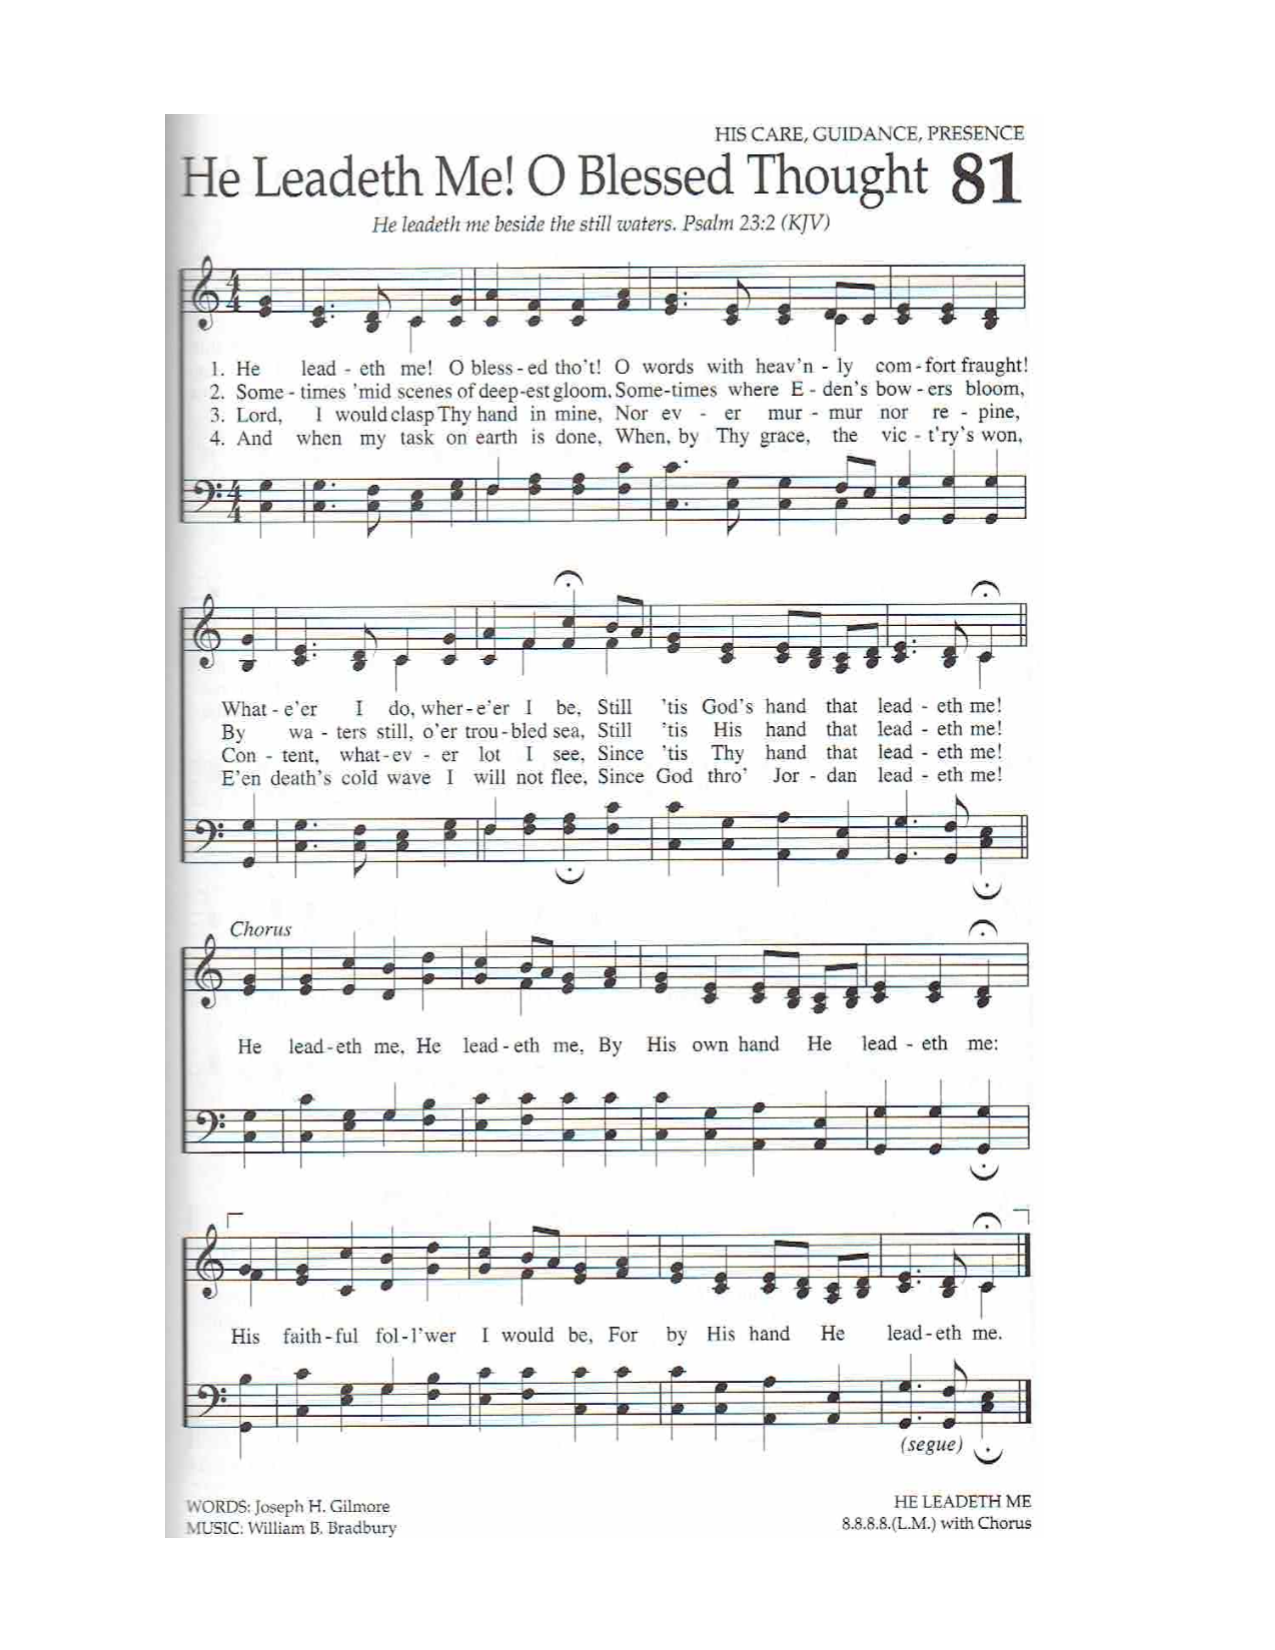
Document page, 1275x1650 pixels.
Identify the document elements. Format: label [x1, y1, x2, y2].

picture [165, 114, 1045, 1538]
